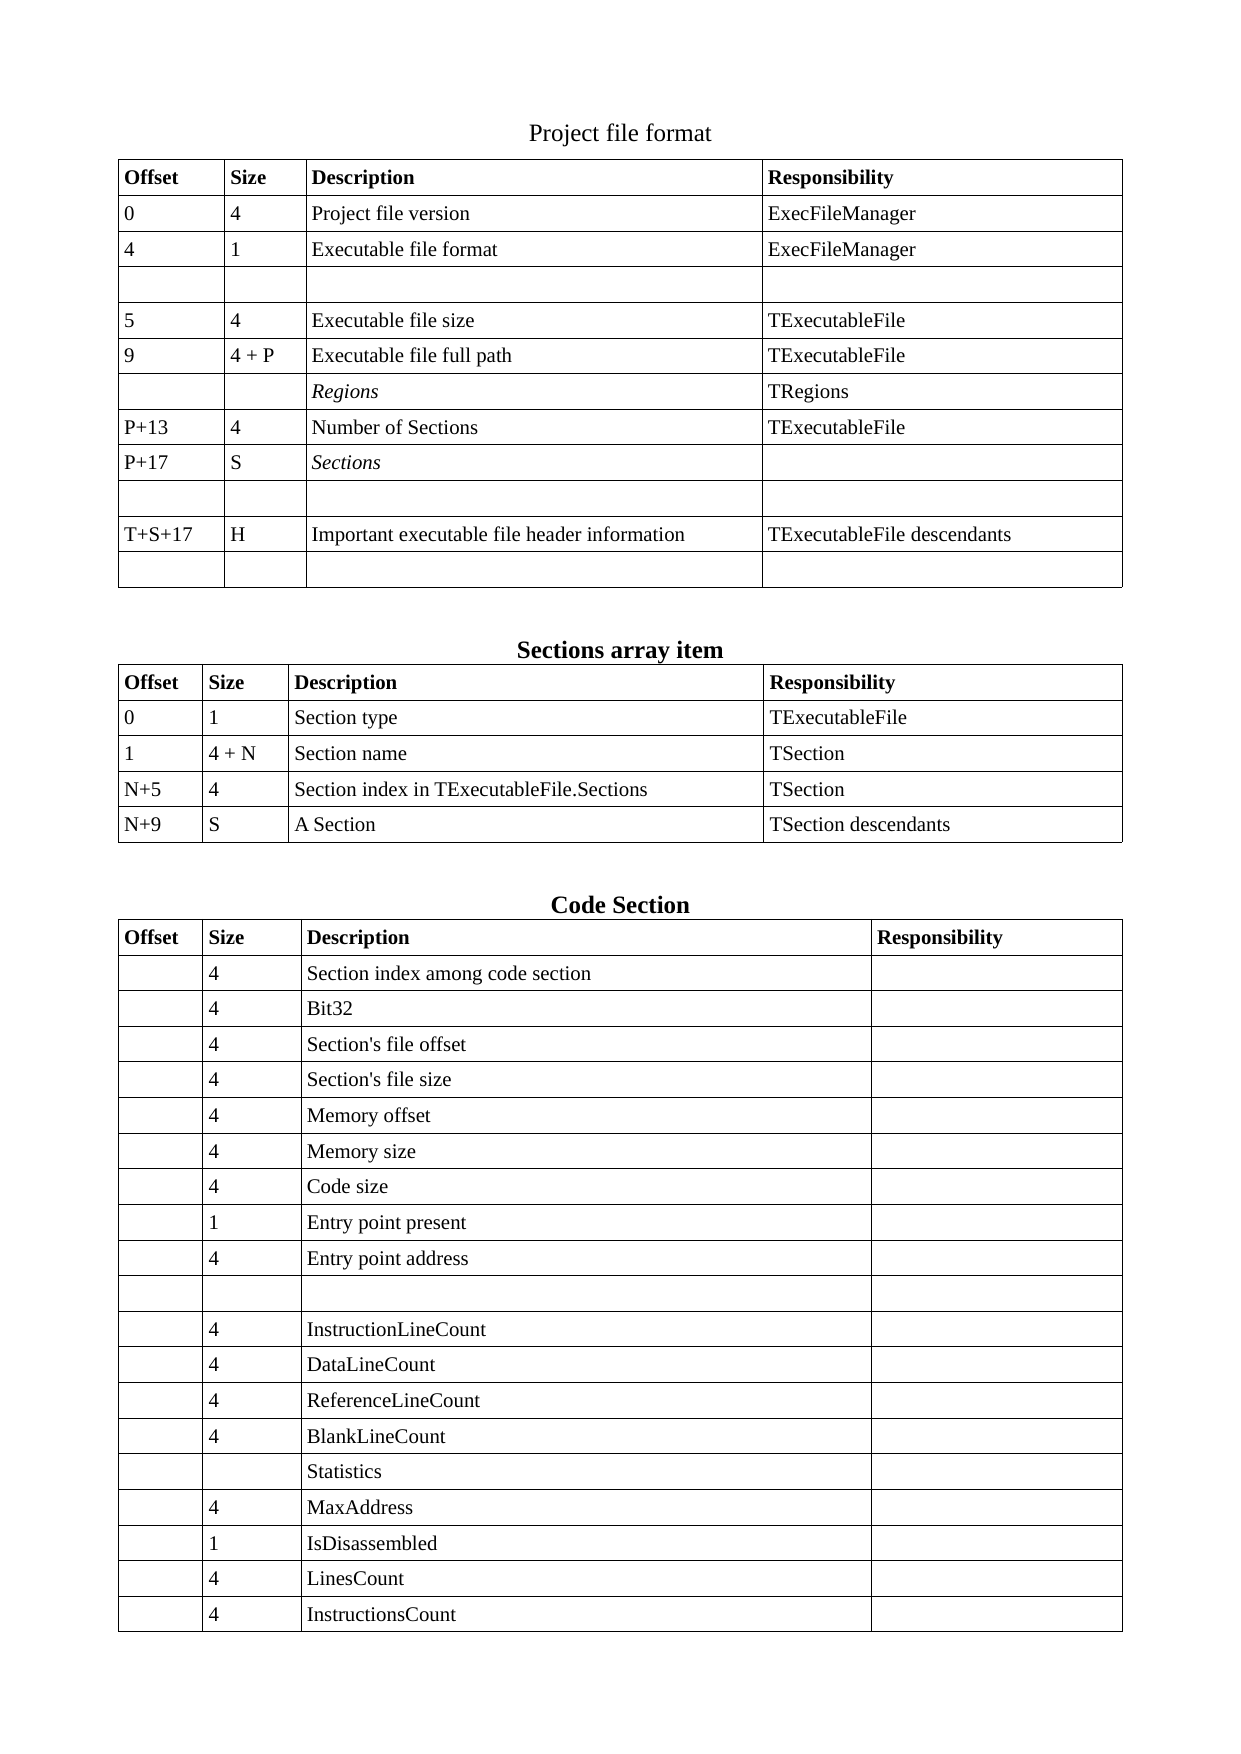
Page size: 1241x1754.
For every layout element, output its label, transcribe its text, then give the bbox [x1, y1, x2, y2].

table_cell [872, 1383, 1122, 1418]
table_cell Executable file size [307, 303, 762, 337]
table_cell 1 [203, 701, 288, 735]
table_cell 1 [203, 1205, 301, 1239]
table_cell [119, 1205, 202, 1239]
table_cell 4 [203, 1241, 301, 1275]
table_header Offset [119, 920, 202, 954]
table_cell 5 [119, 303, 224, 337]
table_header Responsibility [872, 920, 1122, 954]
table_cell N+5 [119, 772, 202, 806]
table_cell 4 [203, 1597, 301, 1631]
table_cell [119, 1561, 202, 1596]
table_cell Section index among code section [302, 956, 871, 990]
table_cell Entry point address [302, 1241, 871, 1275]
table_cell 4 + N [203, 736, 288, 771]
table_header Responsibility [764, 665, 1122, 699]
table_cell ExecFileManager [763, 232, 1122, 266]
table_cell Section's file size [302, 1062, 871, 1097]
table_cell [763, 481, 1122, 516]
table_cell [307, 267, 762, 302]
table_cell P+17 [119, 445, 224, 480]
table_cell H [225, 517, 306, 551]
table_cell ExecFileManager [763, 196, 1122, 231]
table_cell TExecutableFile [763, 303, 1122, 337]
table_cell 4 [203, 1062, 301, 1097]
table_cell [119, 1241, 202, 1275]
table_cell Executable file format [307, 232, 762, 266]
table_cell TExecutableFile [763, 339, 1122, 373]
table_cell 1 [119, 736, 202, 771]
table_cell [763, 267, 1122, 302]
table_cell S [203, 807, 288, 842]
table_cell InstructionsCount [302, 1597, 871, 1631]
table_cell [119, 1098, 202, 1133]
table_cell [763, 552, 1122, 587]
table_cell Bit32 [302, 991, 871, 1026]
table_cell [225, 267, 306, 302]
table_cell S [225, 445, 306, 480]
table_cell [872, 1597, 1122, 1631]
table_cell TExecutableFile [764, 701, 1122, 735]
table_cell [872, 991, 1122, 1026]
table_cell [872, 1454, 1122, 1489]
table_cell Section index in TExecutableFile.Sections [289, 772, 763, 806]
table_cell 4 [203, 956, 301, 990]
table_cell InstructionLineCount [302, 1312, 871, 1346]
table_header Size [225, 160, 306, 195]
table_cell [872, 1419, 1122, 1453]
table_cell 4 [203, 1027, 301, 1061]
table_cell Executable file full path [307, 339, 762, 373]
table_header Offset [119, 160, 224, 195]
table_cell [119, 1490, 202, 1524]
table_cell [872, 1561, 1122, 1596]
table_cell [119, 1526, 202, 1560]
table_cell DataLineCount [302, 1347, 871, 1382]
table_cell [225, 552, 306, 587]
table_cell [119, 1027, 202, 1061]
table_cell [872, 1312, 1122, 1346]
table_cell 4 [203, 1347, 301, 1382]
table_cell [119, 1454, 202, 1489]
table_cell 1 [203, 1526, 301, 1560]
table_cell [872, 1241, 1122, 1275]
table_cell 4 [225, 196, 306, 231]
table_cell [119, 1062, 202, 1097]
table_cell [119, 1419, 202, 1453]
table_cell [763, 445, 1122, 480]
table_cell TExecutableFile descendants [763, 517, 1122, 551]
table_cell Important executable file header information [307, 517, 762, 551]
table_cell [872, 1062, 1122, 1097]
table_cell [203, 1454, 301, 1489]
table_cell Section's file offset [302, 1027, 871, 1061]
table_cell [872, 1526, 1122, 1560]
table_cell [872, 956, 1122, 990]
table_cell [225, 481, 306, 516]
table_header Size [203, 665, 288, 699]
table_cell A Section [289, 807, 763, 842]
table_header Size [203, 920, 301, 954]
table_cell [119, 1276, 202, 1311]
table_cell [119, 956, 202, 990]
table_cell [119, 481, 224, 516]
table_cell [119, 267, 224, 302]
table_cell 4 [203, 1490, 301, 1524]
table_cell 4 [119, 232, 224, 266]
table_cell 4 [203, 991, 301, 1026]
table_cell TSection [764, 736, 1122, 771]
table_cell TSection descendants [764, 807, 1122, 842]
table_cell 4 [203, 772, 288, 806]
table_cell [119, 374, 224, 409]
table_header Description [302, 920, 871, 954]
table_cell TRegions [763, 374, 1122, 409]
table_cell IsDisassembled [302, 1526, 871, 1560]
table_cell 4 [203, 1419, 301, 1453]
table_cell [872, 1134, 1122, 1168]
table_header Responsibility [763, 160, 1122, 195]
table_header Description [307, 160, 762, 195]
table_cell Project file version [307, 196, 762, 231]
table_cell 4 [203, 1169, 301, 1204]
table_cell [307, 481, 762, 516]
table_cell [119, 552, 224, 587]
table_cell Section name [289, 736, 763, 771]
table_cell 4 [225, 410, 306, 444]
table_cell Section type [289, 701, 763, 735]
table_cell [119, 1347, 202, 1382]
table_cell Memory offset [302, 1098, 871, 1133]
table_cell P+13 [119, 410, 224, 444]
table_cell [203, 1276, 301, 1311]
table_cell [872, 1347, 1122, 1382]
table_cell 4 [203, 1312, 301, 1346]
table_cell [302, 1276, 871, 1311]
table_cell 0 [119, 701, 202, 735]
table_header Description [289, 665, 763, 699]
table_cell 4 [225, 303, 306, 337]
table_cell [119, 1169, 202, 1204]
table_cell N+9 [119, 807, 202, 842]
table_cell [872, 1276, 1122, 1311]
table_cell 4 + P [225, 339, 306, 373]
table_cell TExecutableFile [763, 410, 1122, 444]
table_cell ReferenceLineCount [302, 1383, 871, 1418]
table_cell TSection [764, 772, 1122, 806]
table_cell [872, 1027, 1122, 1061]
table_cell [307, 552, 762, 587]
text Sections array item [118, 635, 1122, 664]
table_cell [119, 1312, 202, 1346]
table_cell 4 [203, 1561, 301, 1596]
table_cell [872, 1490, 1122, 1524]
table_cell [119, 1134, 202, 1168]
table_cell [225, 374, 306, 409]
table_cell [872, 1169, 1122, 1204]
text Code Section [118, 890, 1122, 919]
table_cell LinesCount [302, 1561, 871, 1596]
table_cell [119, 1383, 202, 1418]
table_cell Regions [307, 374, 762, 409]
table_cell 9 [119, 339, 224, 373]
table_cell T+S+17 [119, 517, 224, 551]
table_cell [119, 991, 202, 1026]
table_cell Sections [307, 445, 762, 480]
table_cell 4 [203, 1134, 301, 1168]
table_cell [872, 1098, 1122, 1133]
table_cell 0 [119, 196, 224, 231]
table_cell MaxAddress [302, 1490, 871, 1524]
text Project file format [118, 118, 1122, 147]
table_cell Number of Sections [307, 410, 762, 444]
table_cell [872, 1205, 1122, 1239]
table_cell Statistics [302, 1454, 871, 1489]
table_cell BlankLineCount [302, 1419, 871, 1453]
table_cell Entry point present [302, 1205, 871, 1239]
table_cell Code size [302, 1169, 871, 1204]
table_cell Memory size [302, 1134, 871, 1168]
table_cell 4 [203, 1098, 301, 1133]
table_cell 4 [203, 1383, 301, 1418]
table_header Offset [119, 665, 202, 699]
table_cell 1 [225, 232, 306, 266]
table_cell [119, 1597, 202, 1631]
